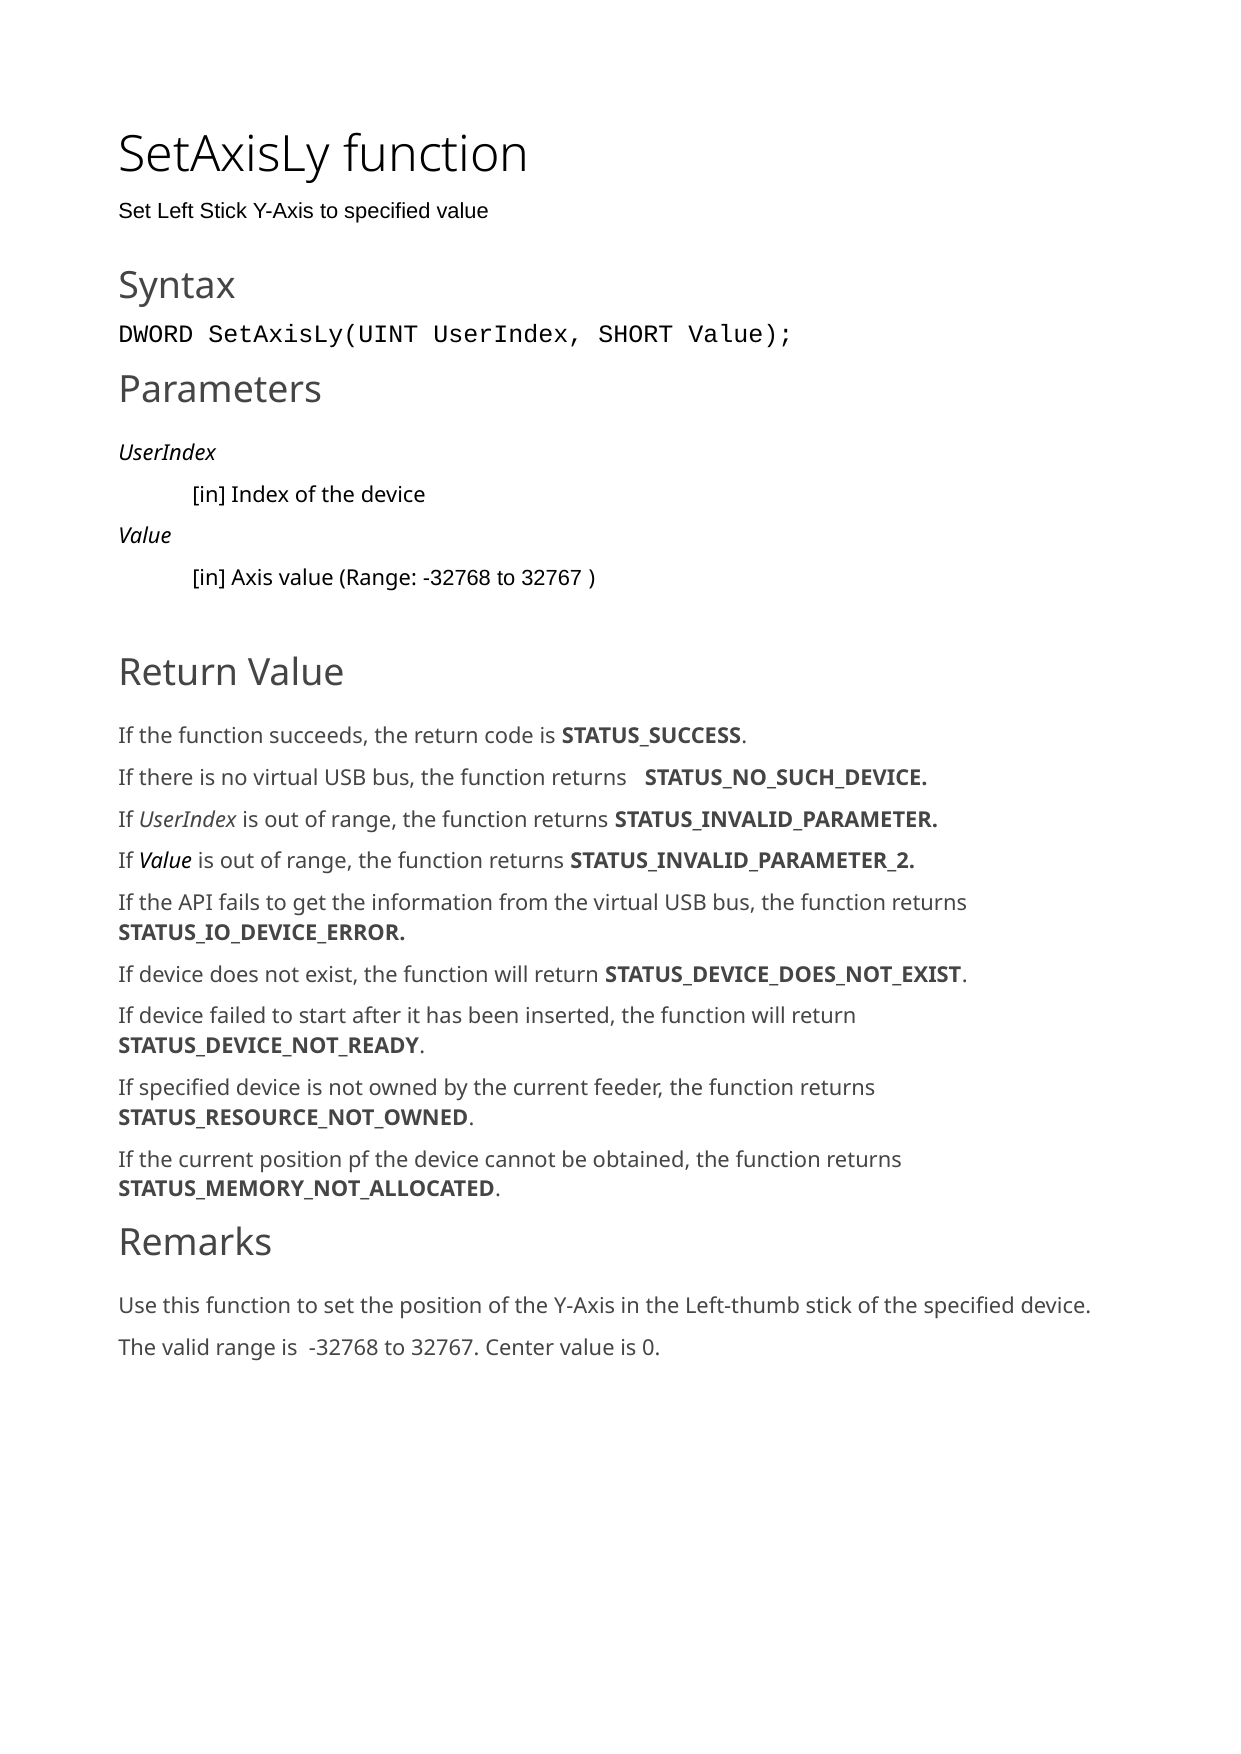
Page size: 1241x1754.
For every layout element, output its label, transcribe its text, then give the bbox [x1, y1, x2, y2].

text If the current position pf the device cannot be obtained, the function returns STATUS_MEMORY_NOT_ALLOCATED. [118, 1144, 1122, 1203]
text [in] Axis value (Range: -32768 to 32767 ) [192, 562, 1122, 592]
text The valid range is -32768 to 32767. Center value is 0. [118, 1331, 1122, 1361]
text If device does not exist, the function will return STATUS_DEVICE_DOES_NOT_EXIST. [118, 959, 1122, 988]
text If Value is out of range, the function returns STATUS_INVALID_PARAMETER_2. [118, 845, 1122, 875]
text If the API fails to get the information from the virtual USB bus, the function returns STATUS_IO_DEVICE_ERROR. [118, 887, 1122, 947]
text If device failed to start after it has been inserted, the function will return STATUS_DEVICE_NOT_READY. [118, 1001, 1122, 1060]
text If the function succeeds, the return code is STATUS_SUCCESS. [118, 720, 1122, 750]
text DWORD SetAxisLy(UINT UserIndex, SHORT Value); [118, 321, 1122, 350]
subtitle Parameters [118, 362, 1122, 413]
subtitle Syntax [118, 258, 1122, 309]
text Use this function to set the position of the Y-Axis in the Left-thumb stick of the specified device. [118, 1290, 1122, 1319]
text Set Left Stick Y-Axis to specified value [118, 198, 1122, 223]
text UserIndex [118, 437, 1122, 467]
subtitle Remarks [118, 1215, 1122, 1266]
text If UserIndex is out of range, the function returns STATUS_INVALID_PARAMETER. [118, 804, 1122, 833]
text [in] Index of the device [192, 478, 1122, 508]
subtitle SetAxisLy function [118, 118, 1122, 186]
text If there is no virtual USB bus, the function returns STATUS_NO_SUCH_DEVICE. [118, 762, 1122, 792]
text If specified device is not owned by the current feeder, the function returns STATUS_RESOURCE_NOT_OWNED. [118, 1072, 1122, 1132]
text Value [118, 520, 1122, 550]
subtitle Return Value [118, 646, 1122, 697]
